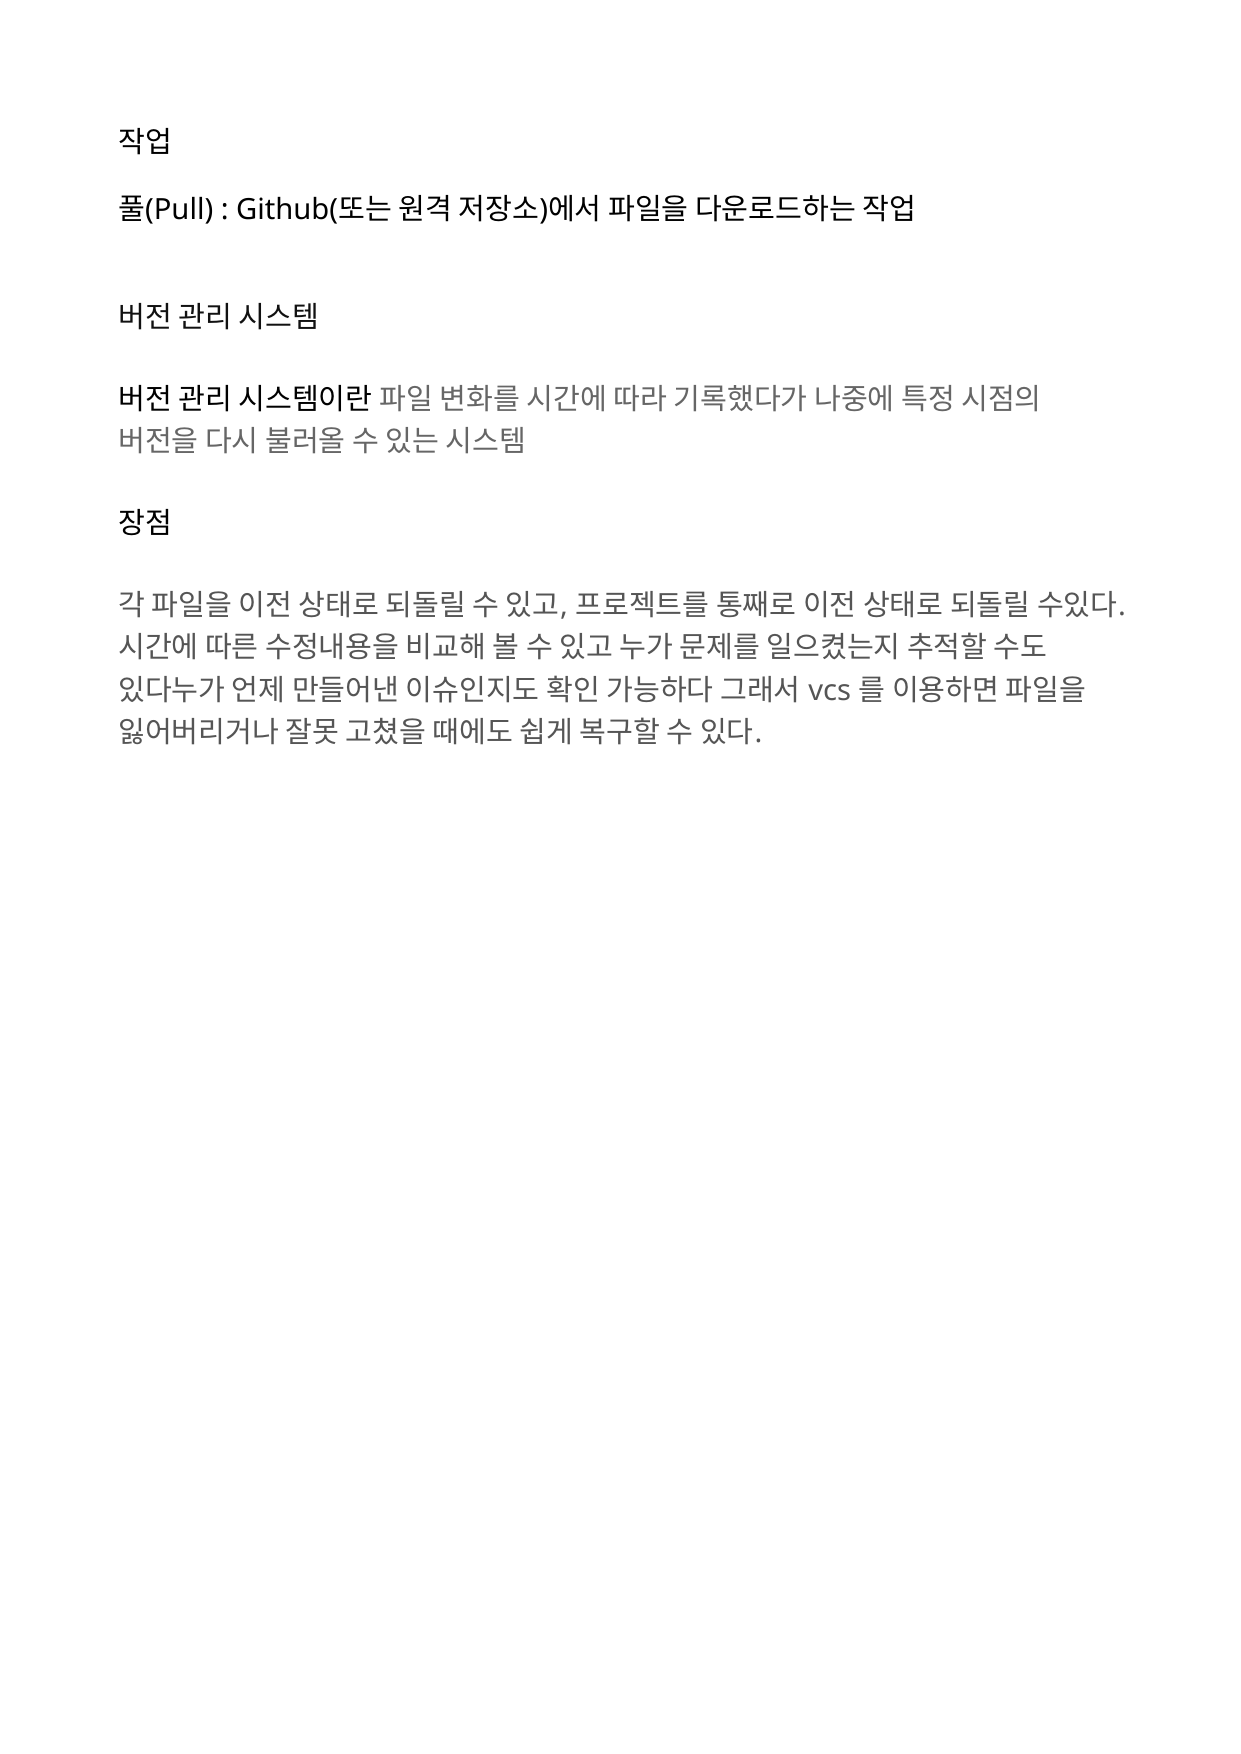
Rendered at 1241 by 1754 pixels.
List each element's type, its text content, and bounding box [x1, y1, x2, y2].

text 버전 관리 시스템 [118, 293, 1122, 336]
text 각 파일을 이전 상태로 되돌릴 수 있고, 프로젝트를 통째로 이전 상태로 되돌릴 수있다.시간에 따른 수정내용을 비교해 볼 수 있고 누가 문제를 일으켰는지 추적할 수도 있다누가 언제 만들어낸 이슈인지도 확인 가능하다 그래서 vcs 를 이용하면 파일을 잃어버리거나 잘못 고쳤을 때에도 쉽게 복구할 수 있다. [118, 581, 1122, 751]
text 풀(Pull) : Github(또는 원격 저장소)에서 파일을 다운로드하는 작업 [118, 186, 1122, 228]
text 장점 [118, 499, 1122, 542]
text 버전 관리 시스템이란 파일 변화를 시간에 따라 기록했다가 나중에 특정 시점의 버전을 다시 불러올 수 있는 시스템 [118, 375, 1122, 460]
text 작업 [118, 118, 1122, 160]
